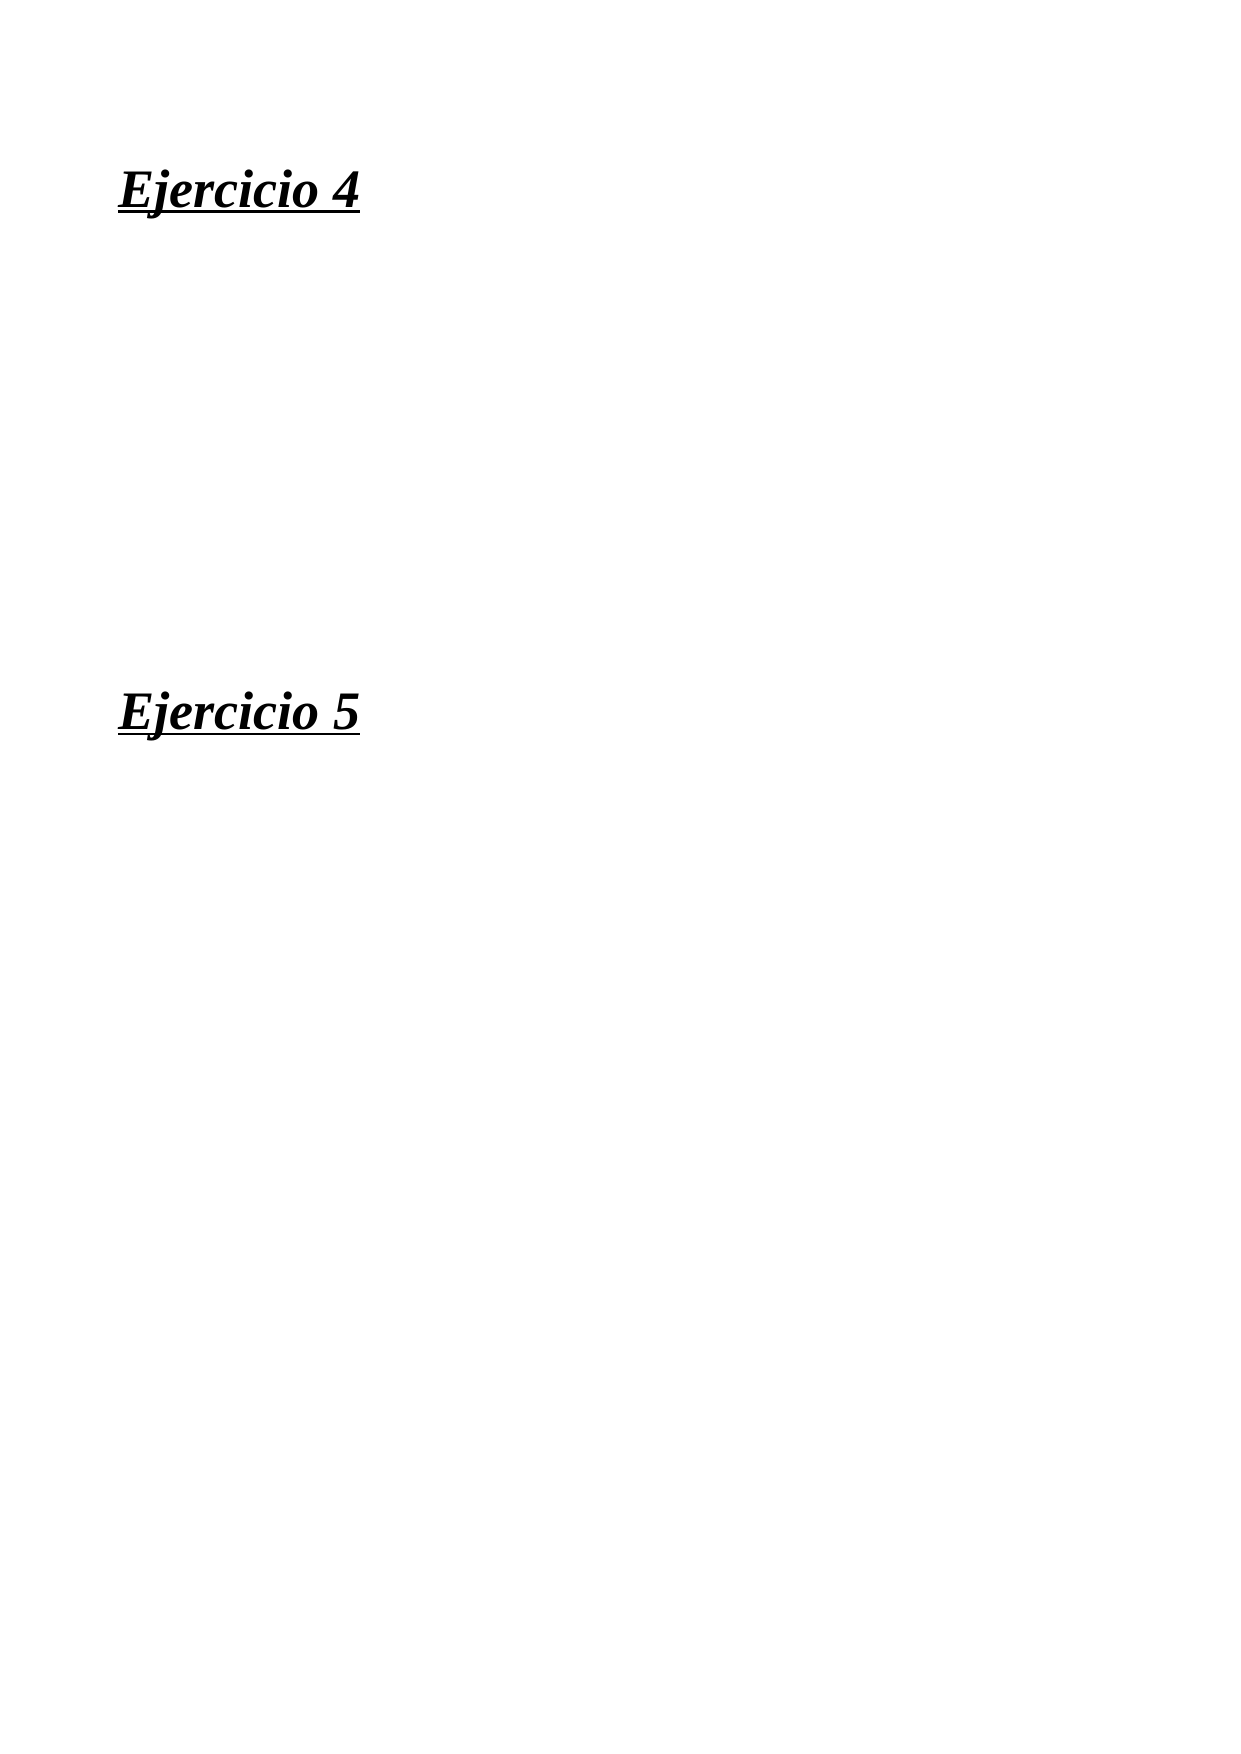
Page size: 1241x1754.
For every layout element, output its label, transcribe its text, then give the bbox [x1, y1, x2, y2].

text Ejercicio 4 [118, 156, 1122, 219]
text Ejercicio 5 [118, 679, 1122, 741]
